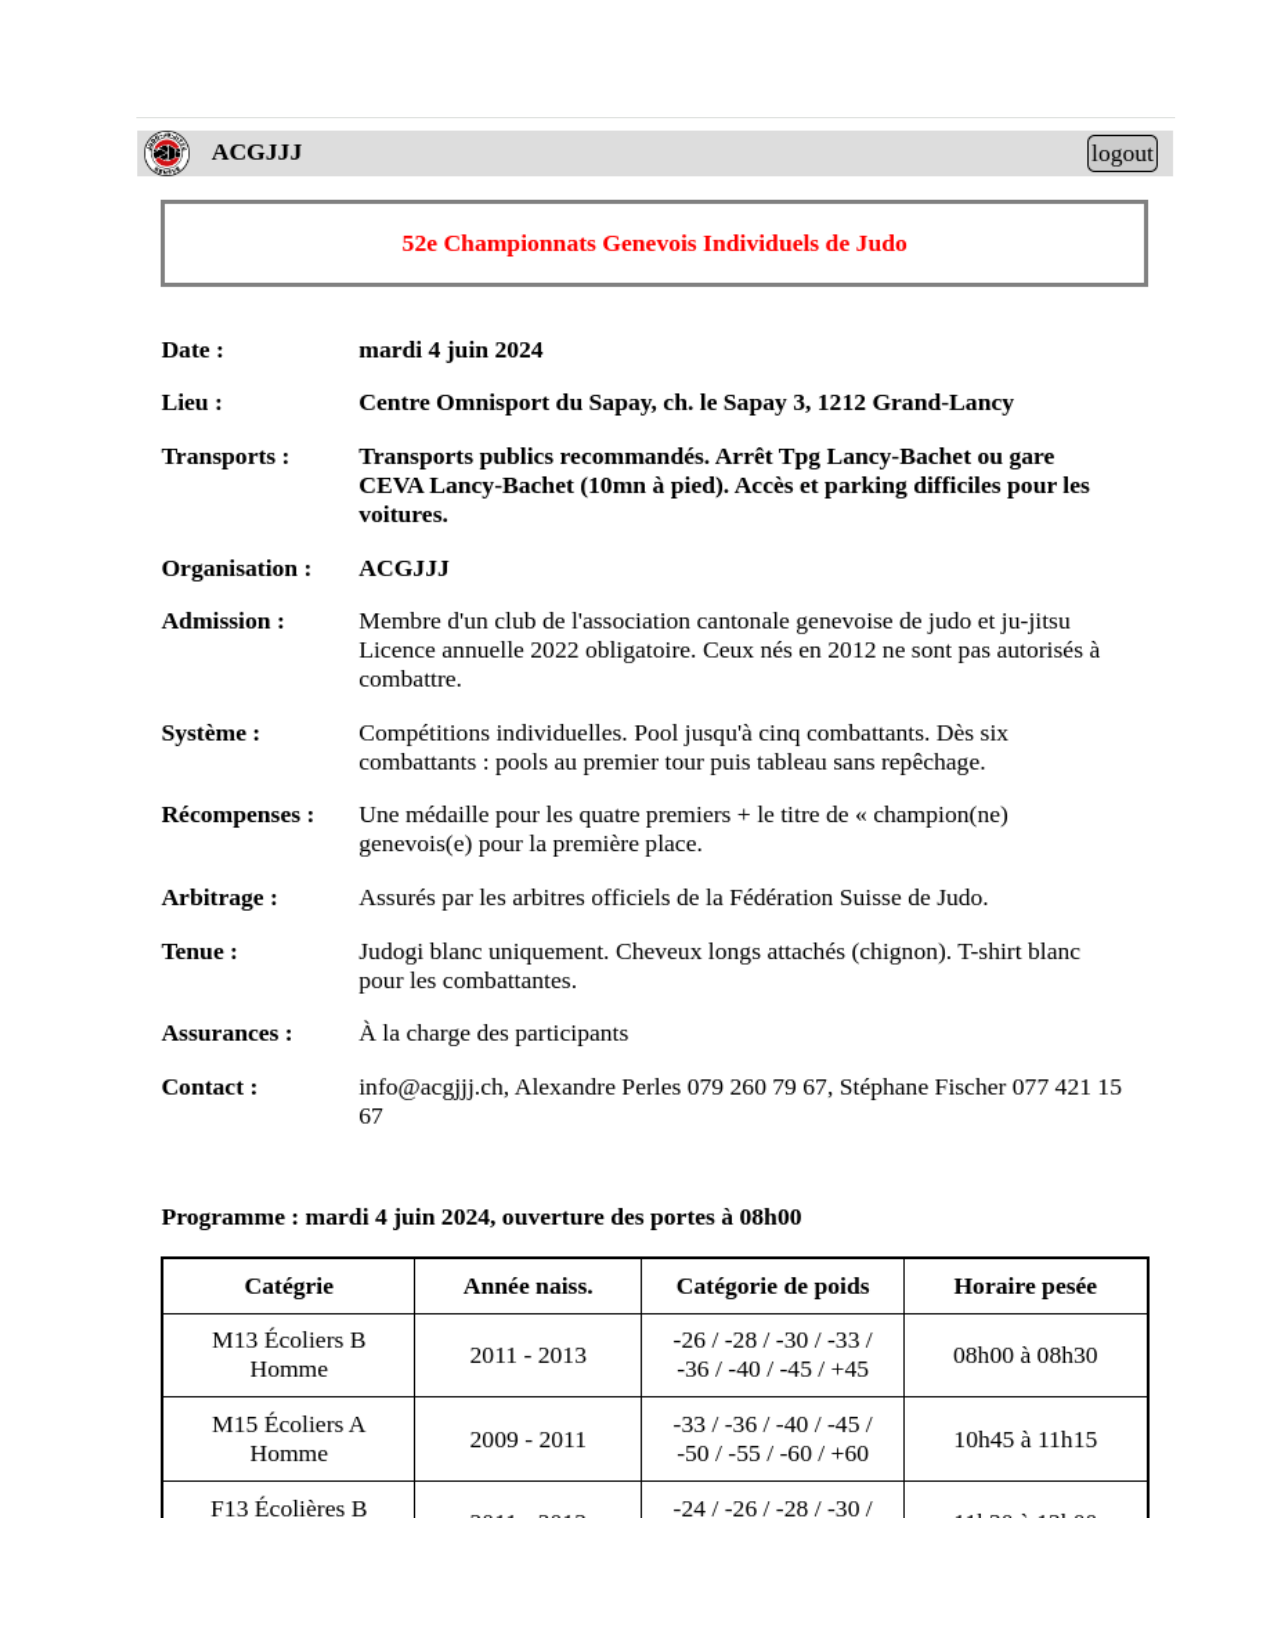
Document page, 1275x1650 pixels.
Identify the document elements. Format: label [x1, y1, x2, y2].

picture [136, 117, 1175, 1518]
